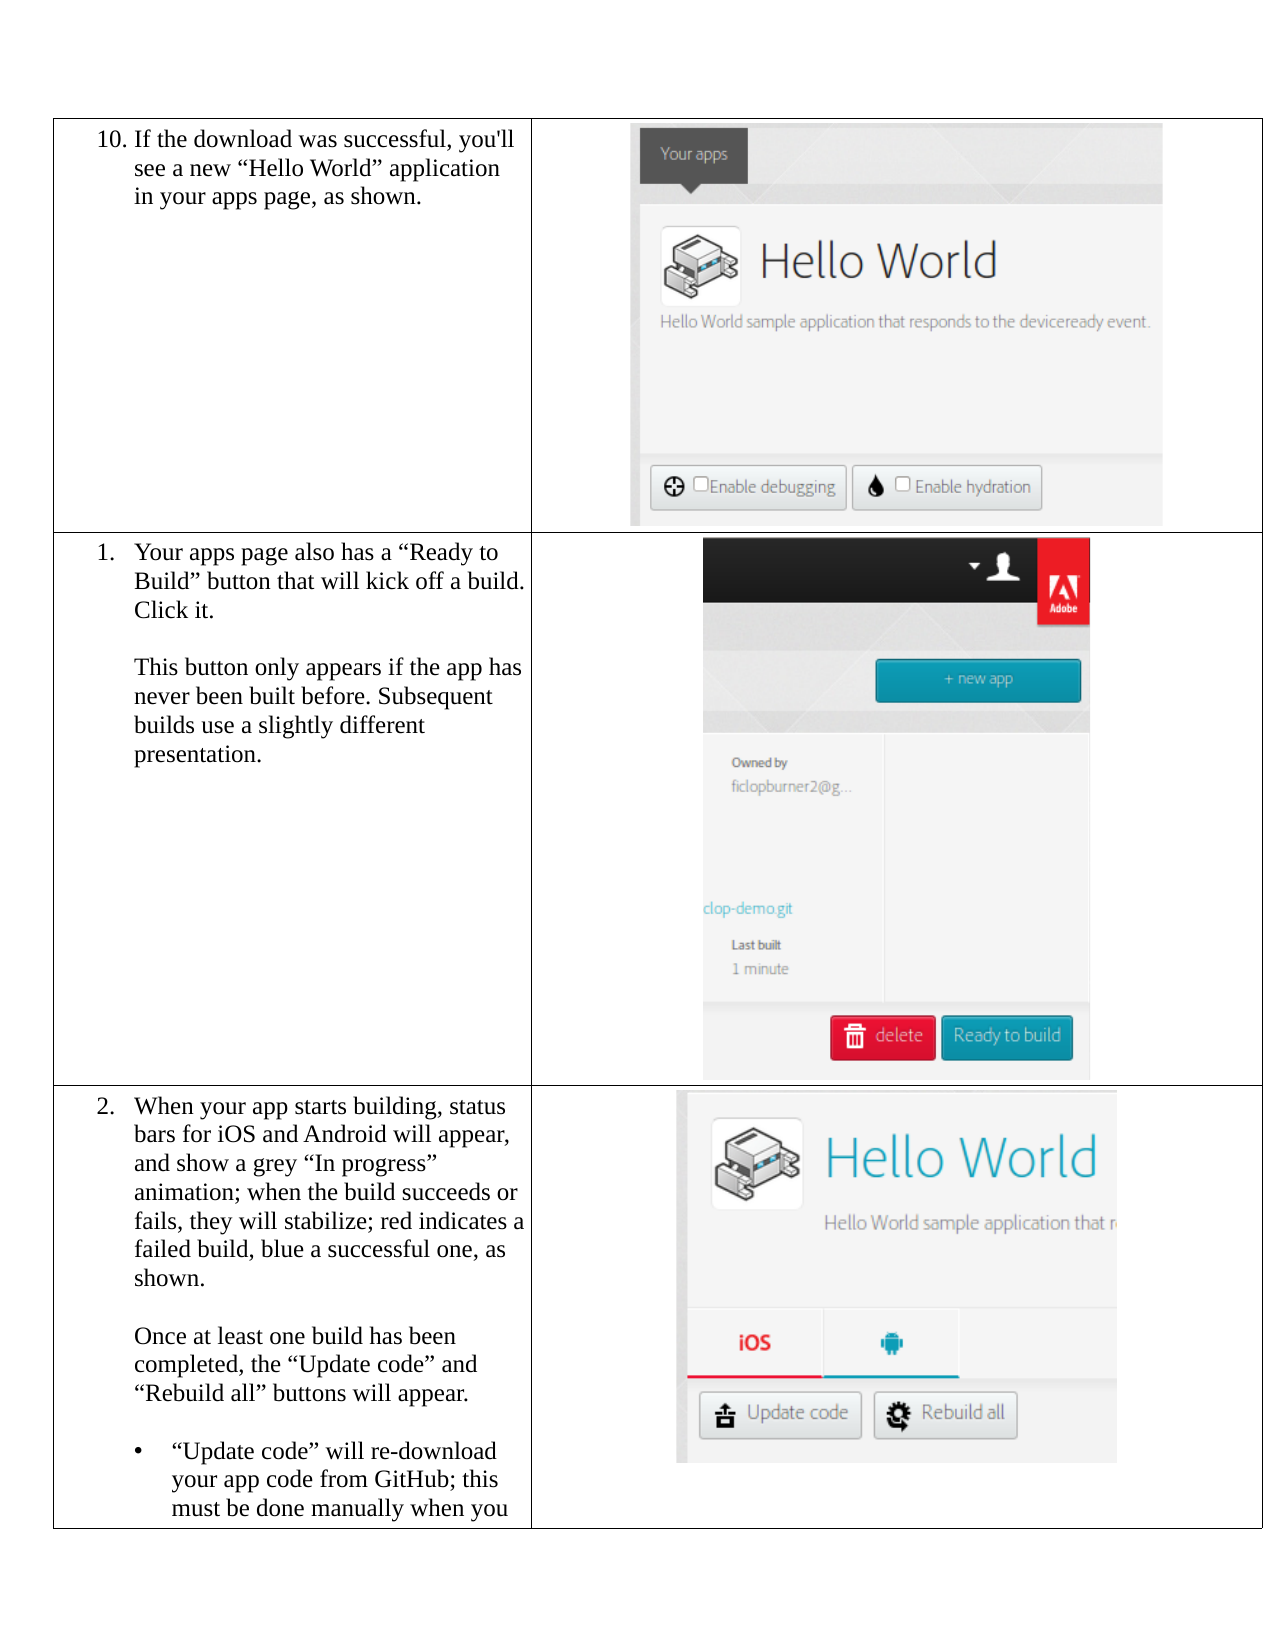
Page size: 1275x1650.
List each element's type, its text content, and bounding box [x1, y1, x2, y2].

table_cell [532, 119, 1262, 532]
picture [630, 123, 1163, 526]
picture [703, 537, 1091, 1080]
table_cell [532, 1086, 1262, 1528]
table_cell [532, 533, 1262, 1085]
table_cell Your apps page also has a “Ready to Build” button that will kick off a build. Click it. This button only appears if the app has never been built before. Subsequent builds use a slightly different presentation. [54, 533, 531, 1085]
picture [676, 1090, 1117, 1463]
table_cell If the download was successful, you'll see a new “Hello World” application in your apps page, as shown. [54, 119, 531, 532]
table_cell When your app starts building, status bars for iOS and Android will appear, and show a grey “In progress” animation; when the build succeeds or fails, they will stabilize; red indicates a failed build, blue a successful one, as shown. Once at least one build has been completed, the “Update code” and “Rebuild all” buttons will appear. “Update code” will re-download your app code from GitHub; this must be done manually when you make changes to GitHub. “Rebuild All” will attempt to build your app for all supported phone operating systems (iOS and Android). [54, 1086, 531, 1528]
